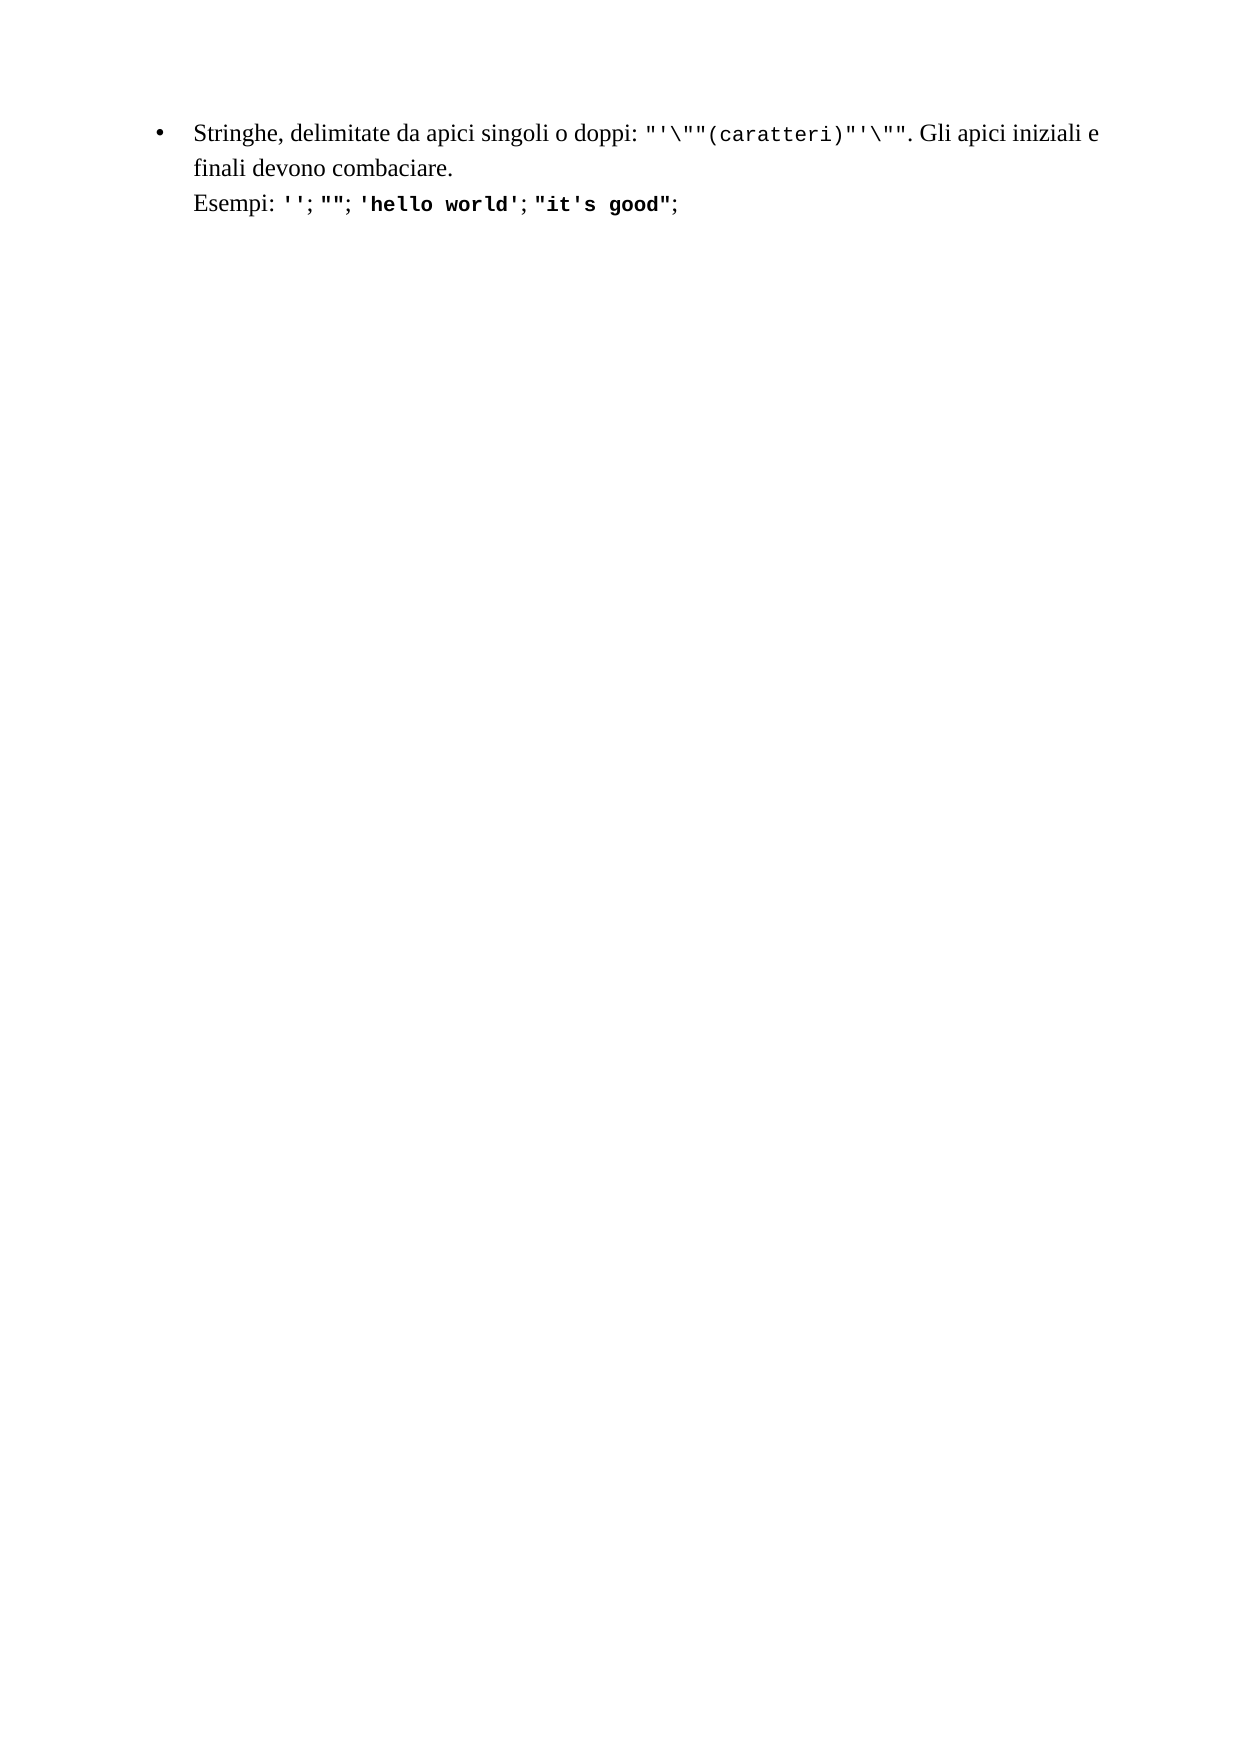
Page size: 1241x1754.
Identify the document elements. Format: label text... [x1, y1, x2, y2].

list Stringhe, delimitate da apici singoli o doppi: "'\""(caratteri)"'\"". Gli apici iniziali e finali devono combaciare. Esempi: ''; ""; 'hello world'; "it's good"; [156, 118, 1122, 217]
